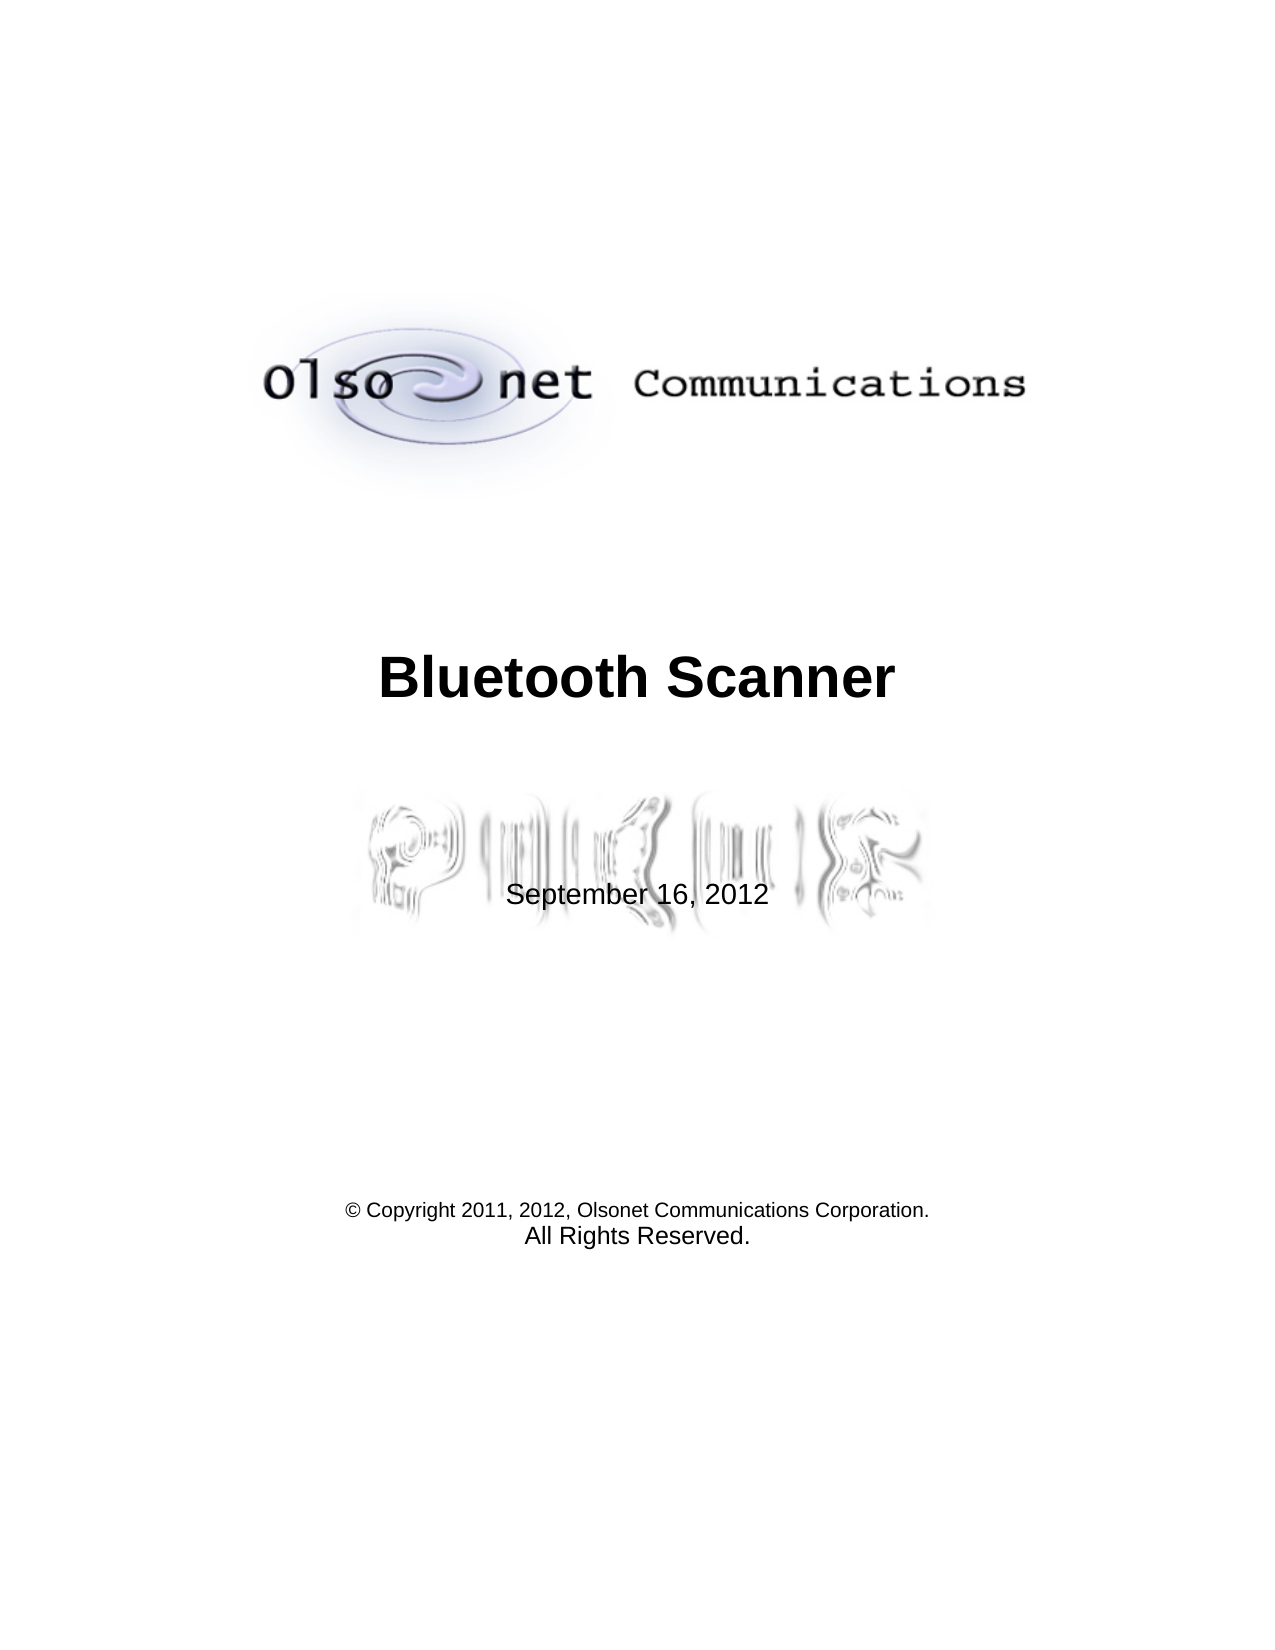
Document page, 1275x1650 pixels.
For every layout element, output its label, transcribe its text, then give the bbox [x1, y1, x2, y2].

picture [241, 291, 1034, 498]
text September 16, 2012 [955, 878, 1065, 910]
subtitle Bluetooth Scanner [210, 645, 1065, 710]
picture [331, 768, 954, 1000]
text September 16, 2012 [210, 878, 330, 910]
text All Rights Reserved. [210, 1222, 1065, 1250]
text © Copyright 2011, 2012, Olsonet Communications Corporation. [210, 1199, 1065, 1222]
